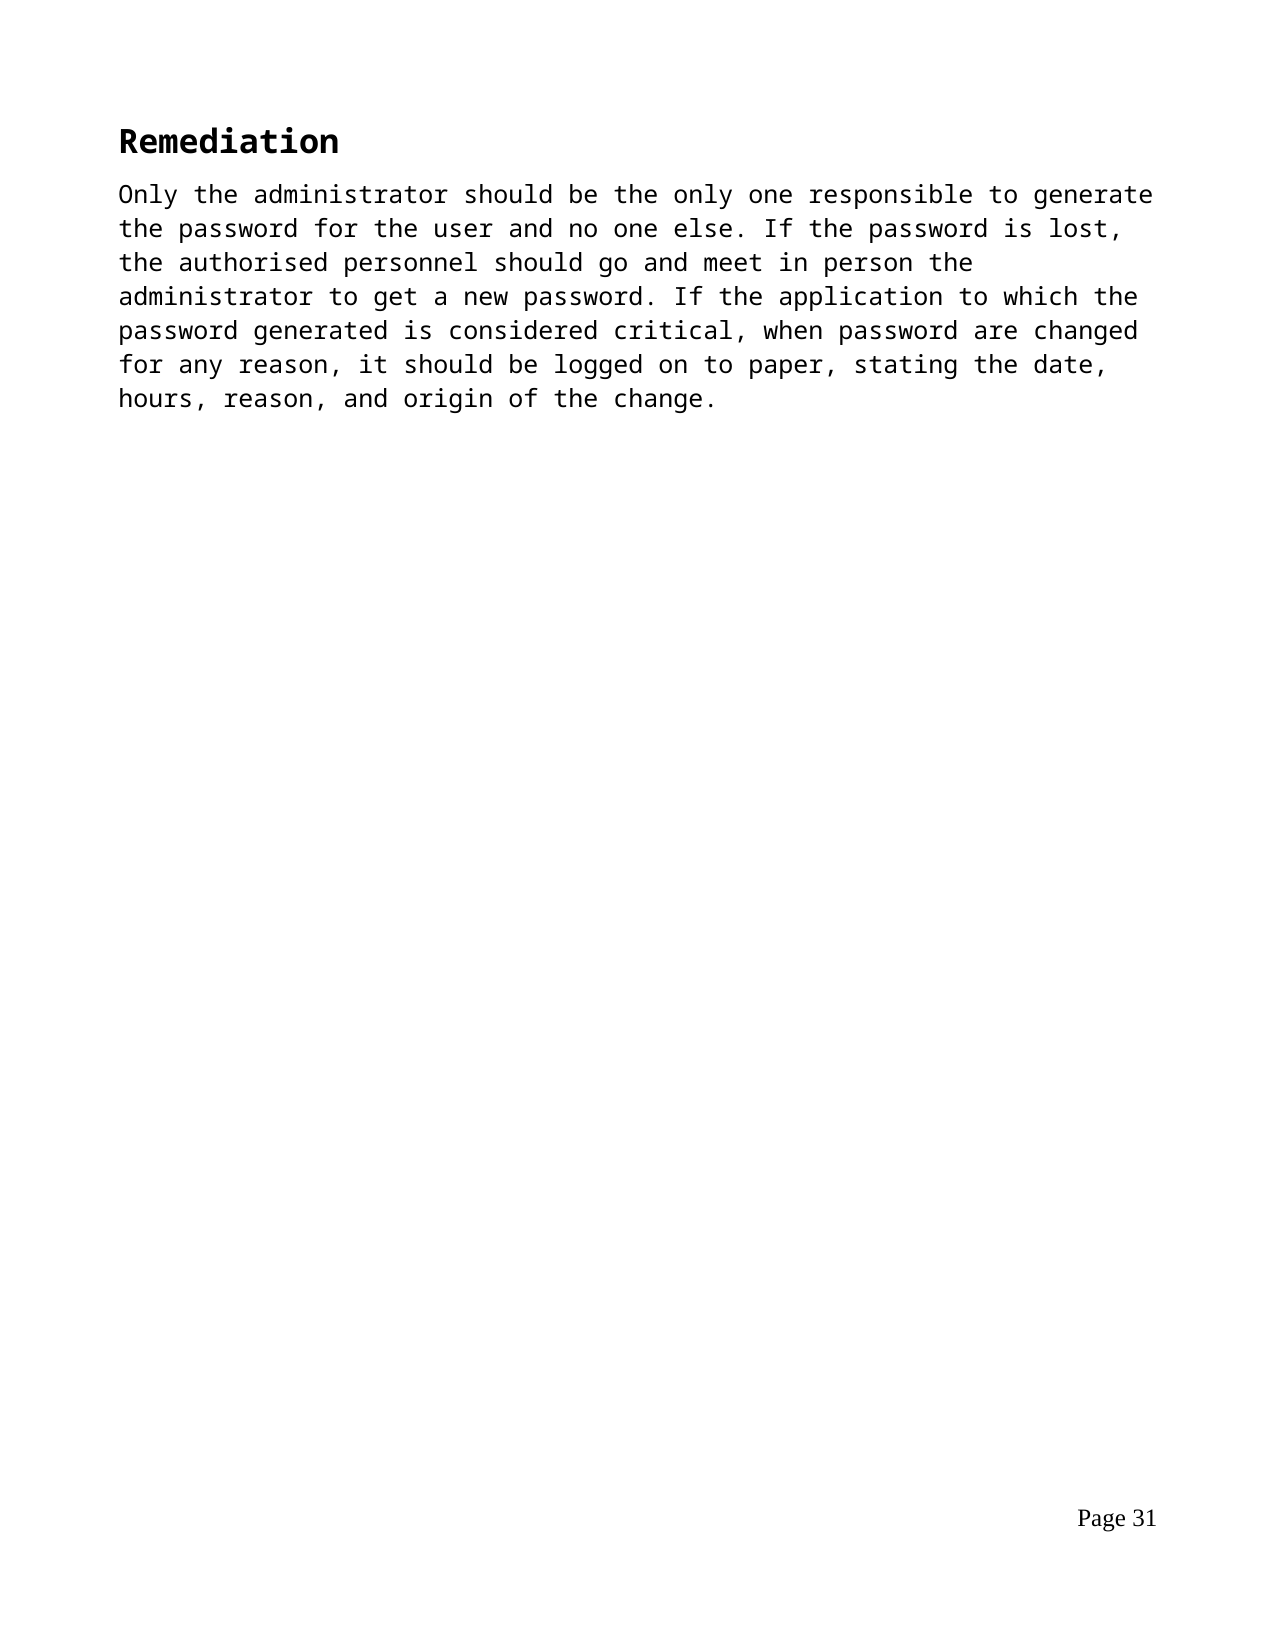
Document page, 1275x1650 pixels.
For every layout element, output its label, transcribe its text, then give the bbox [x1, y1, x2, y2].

subtitle Remediation [118, 118, 1157, 164]
text Only the administrator should be the only one responsible to generate the password for the user and no one else. If the password is lost, the authorised personnel should go and meet in person the administrator to get a new password. If the application to which the password generated is considered critical, when password are changed for any reason, it should be logged on to paper, stating the date, hours, reason, and origin of the change. [118, 176, 1157, 415]
